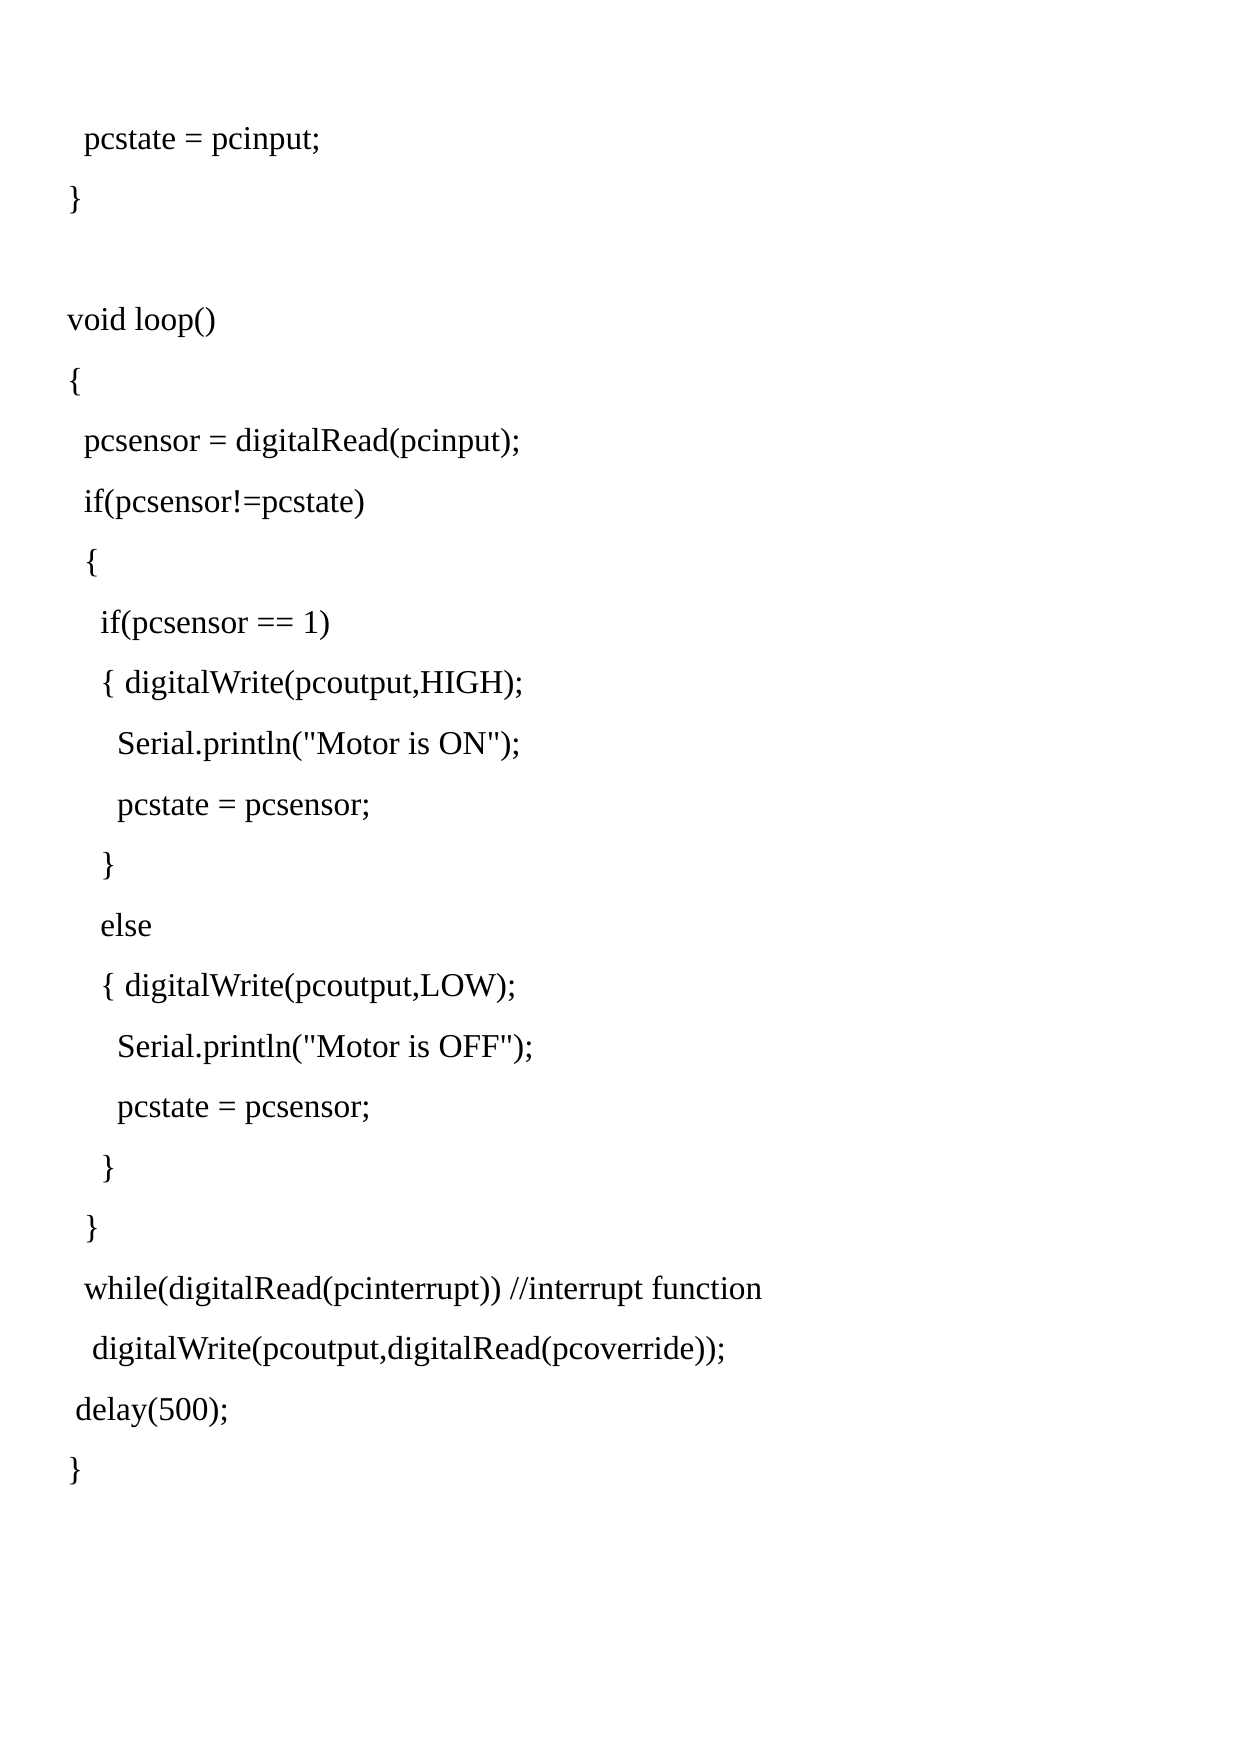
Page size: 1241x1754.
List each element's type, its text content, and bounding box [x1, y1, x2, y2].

text while(digitalRead(pcinterrupt)) //interrupt function [67, 1268, 1165, 1306]
text } [67, 179, 1165, 217]
text pcstate = pcsensor; [67, 784, 1165, 822]
text Serial.println("Motor is ON"); [67, 723, 1165, 762]
text { [67, 542, 1165, 580]
text { [67, 360, 1165, 398]
text else [67, 905, 1165, 943]
text delay(500); [67, 1389, 1165, 1427]
text pcsensor = digitalRead(pcinput); [67, 421, 1165, 459]
text { digitalWrite(pcoutput,HIGH); [67, 663, 1165, 701]
text { digitalWrite(pcoutput,LOW); [67, 965, 1165, 1004]
text if(pcsensor == 1) [67, 602, 1165, 641]
text void loop() [67, 300, 1165, 338]
text pcstate = pcinput; [67, 118, 1165, 156]
text } [67, 1147, 1165, 1185]
text pcstate = pcsensor; [67, 1086, 1165, 1125]
text } [67, 1207, 1165, 1246]
text if(pcsensor!=pcstate) [67, 481, 1165, 519]
text Serial.println("Motor is OFF"); [67, 1026, 1165, 1064]
text } [67, 1449, 1165, 1488]
text digitalWrite(pcoutput,digitalRead(pcoverride)); [67, 1328, 1165, 1367]
text } [67, 844, 1165, 883]
